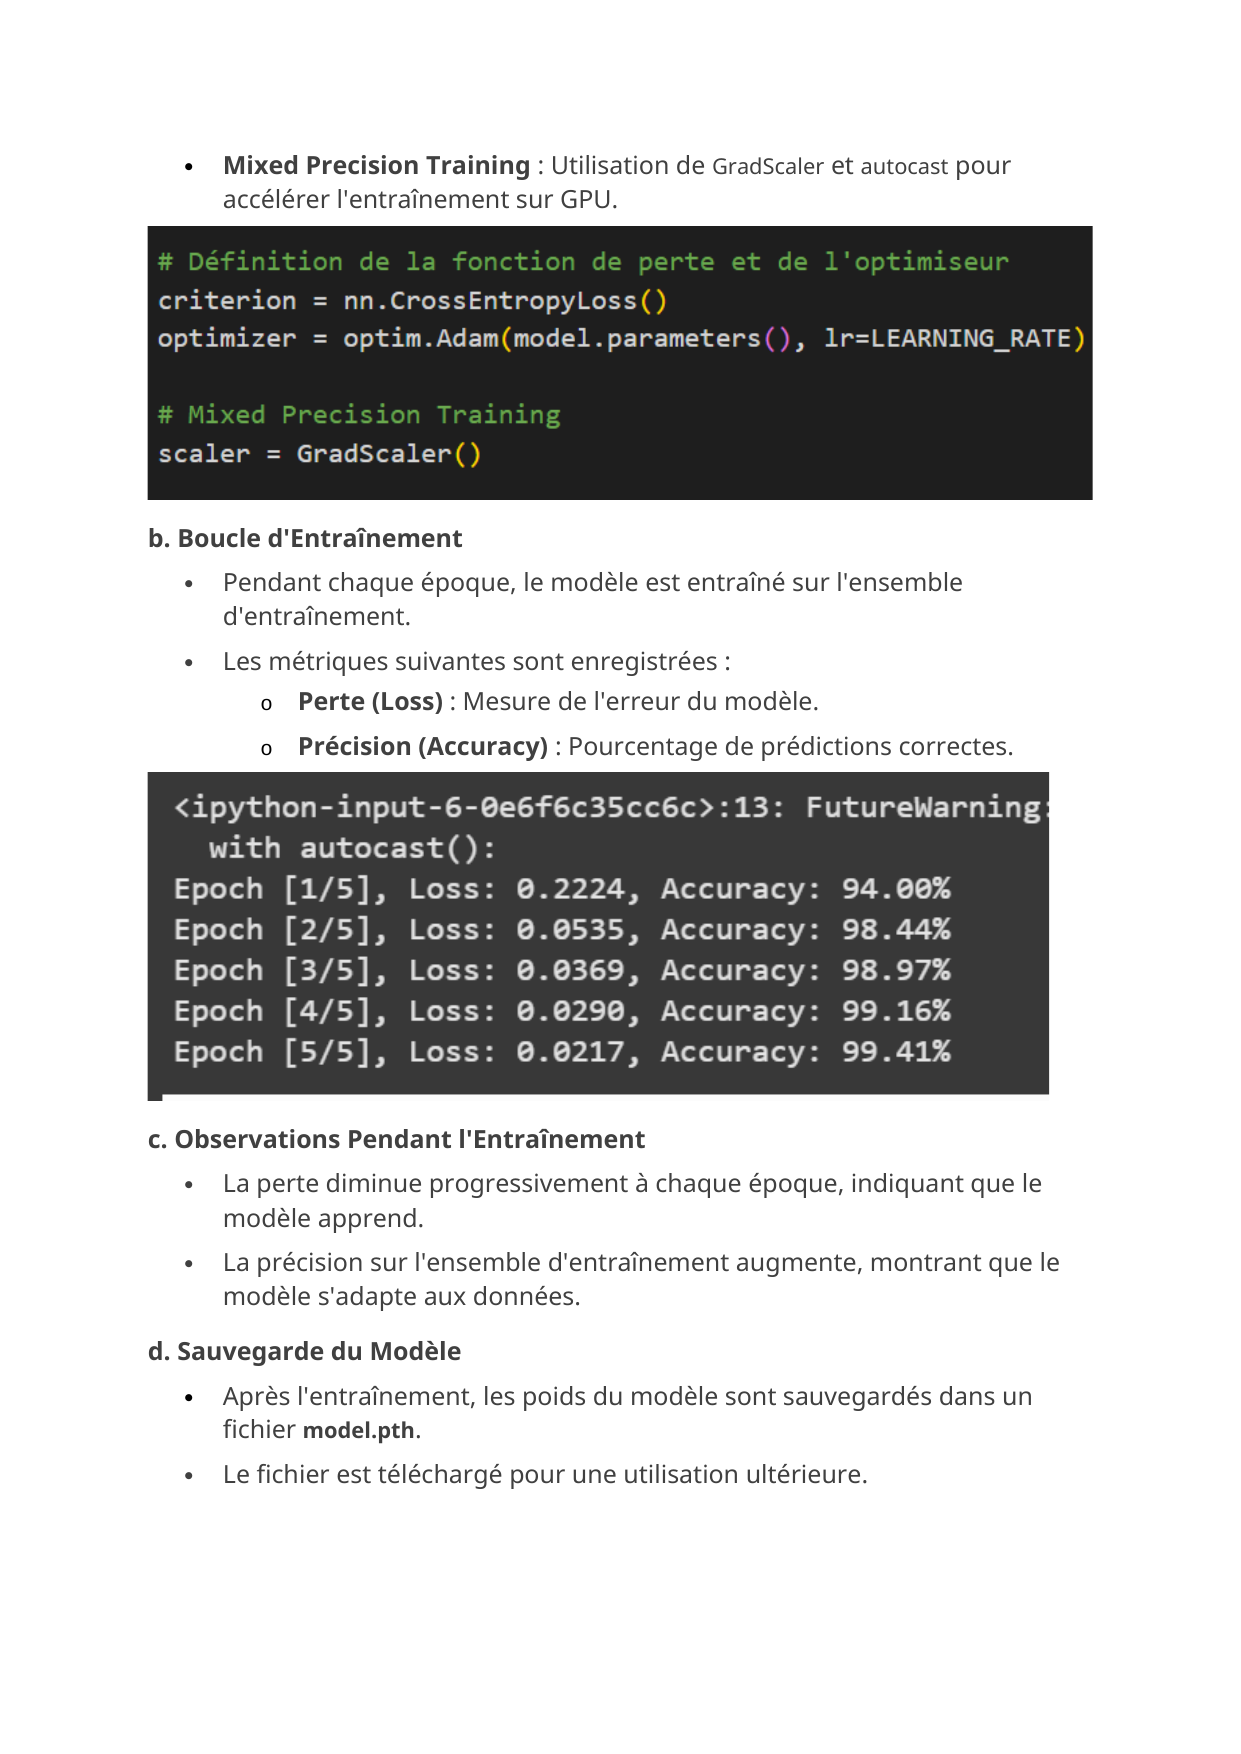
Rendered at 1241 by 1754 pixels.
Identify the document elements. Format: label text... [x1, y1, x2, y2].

text b. Boucle d'Entraînement [148, 520, 1093, 554]
list Précision (Accuracy) : Pourcentage de prédictions correctes. [260, 728, 1093, 762]
list Mixed Precision Training : Utilisation de GradScaler et autocast pour accélérer l'entraînement sur GPU. [185, 148, 1093, 216]
text d. Sauvegarde du Modèle [148, 1334, 1093, 1368]
list La précision sur l'ensemble d'entraînement augmente, montrant que le modèle s'adapte aux données. [185, 1245, 1093, 1313]
list La perte diminue progressivement à chaque époque, indiquant que le modèle apprend. [185, 1166, 1093, 1234]
list Le fichier est téléchargé pour une utilisation ultérieure. [185, 1457, 1093, 1491]
list Les métriques suivantes sont enregistrées : [185, 643, 1093, 677]
text c. Observations Pendant l'Entraînement [148, 1122, 1093, 1156]
list Pendant chaque époque, le modèle est entraîné sur l'ensemble d'entraînement. [185, 565, 1093, 633]
list Perte (Loss) : Mesure de l'erreur du modèle. [260, 684, 1093, 718]
list Après l'entraînement, les poids du modèle sont sauvegardés dans un fichier model.pth. [185, 1378, 1093, 1446]
